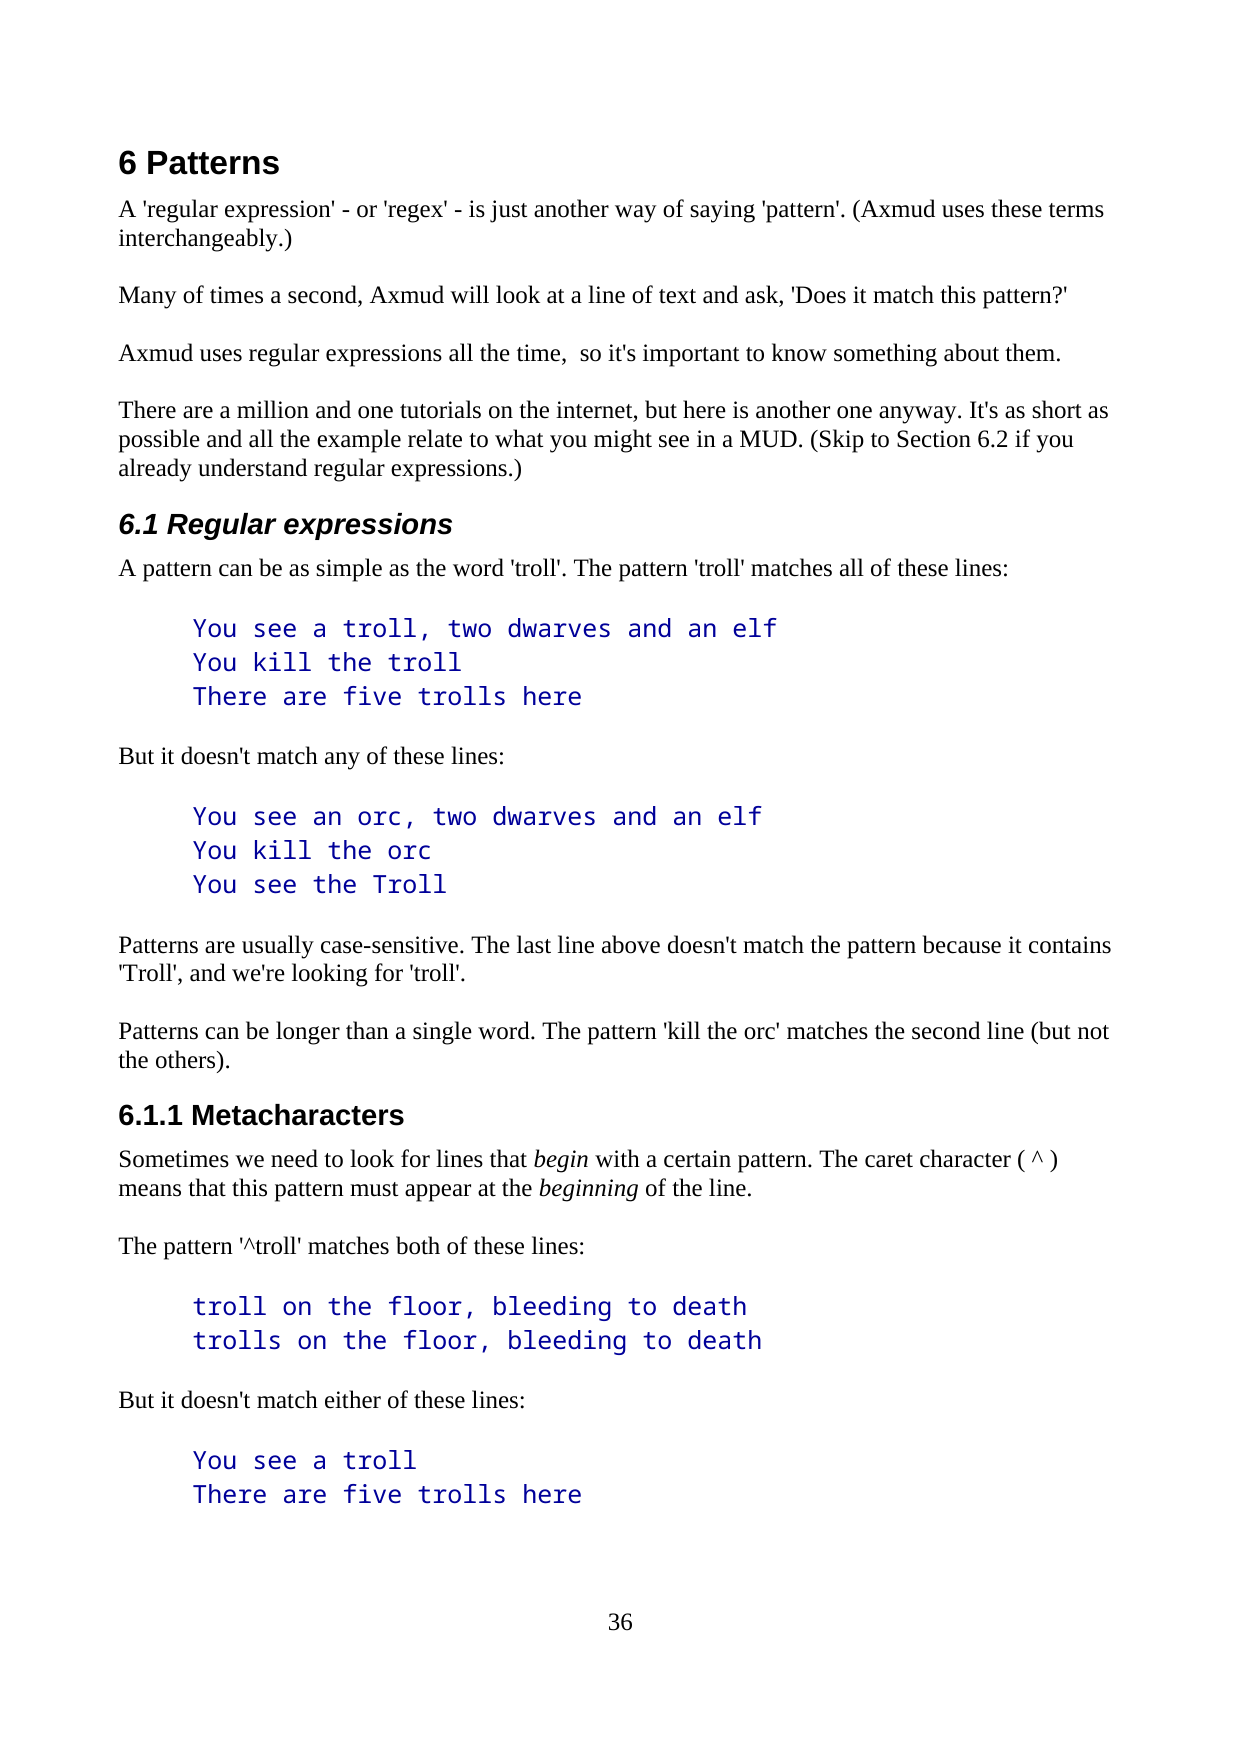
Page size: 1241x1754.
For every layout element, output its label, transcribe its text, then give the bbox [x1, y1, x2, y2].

text You see an orc, two dwarves and an elf [118, 799, 1122, 833]
text You see a troll [118, 1443, 1122, 1477]
subtitle 6.1 Regular expressions [118, 507, 1122, 540]
text But it doesn't match any of these lines: [118, 741, 1122, 770]
text troll on the floor, bleeding to death [118, 1288, 1122, 1322]
subtitle 6 Patterns [118, 143, 1122, 182]
text You kill the orc [118, 833, 1122, 867]
text There are five trolls here [118, 1477, 1122, 1511]
text But it doesn't match either of these lines: [118, 1385, 1122, 1414]
text Axmud uses regular expressions all the time, so it's important to know something about them. [118, 338, 1122, 367]
text Sometimes we need to look for lines that begin with a certain pattern. The caret character ( ^ ) means that this pattern must appear at the beginning of the line. [118, 1144, 1122, 1202]
text You see a troll, two dwarves and an elf [118, 610, 1122, 644]
text You kill the troll [118, 644, 1122, 678]
text You see the Troll [118, 867, 1122, 901]
text There are five trolls here [118, 678, 1122, 712]
text Many of times a second, Axmud will look at a line of text and ask, 'Does it match this pattern?' [118, 281, 1122, 309]
text Patterns are usually case-sensitive. The last line above doesn't match the pattern because it contains 'Troll', and we're looking for 'troll'. [118, 930, 1122, 987]
text There are a million and one tutorials on the internet, but here is another one anyway. It's as short as possible and all the example relate to what you might see in a MUD. (Skip to Section 6.2 if you already understand regular expressions.) [118, 396, 1122, 482]
text trolls on the floor, bleeding to death [118, 1322, 1122, 1356]
text A 'regular expression' - or 'regex' - is just another way of saying 'pattern'. (Axmud uses these terms interchangeably.) [118, 194, 1122, 252]
text Patterns can be longer than a single word. The pattern 'kill the orc' matches the second line (but not the others). [118, 1016, 1122, 1073]
subtitle 6.1.1 Metacharacters [118, 1098, 1122, 1132]
text The pattern '^troll' matches both of these lines: [118, 1231, 1122, 1259]
text A pattern can be as simple as the word 'troll'. The pattern 'troll' matches all of these lines: [118, 553, 1122, 582]
